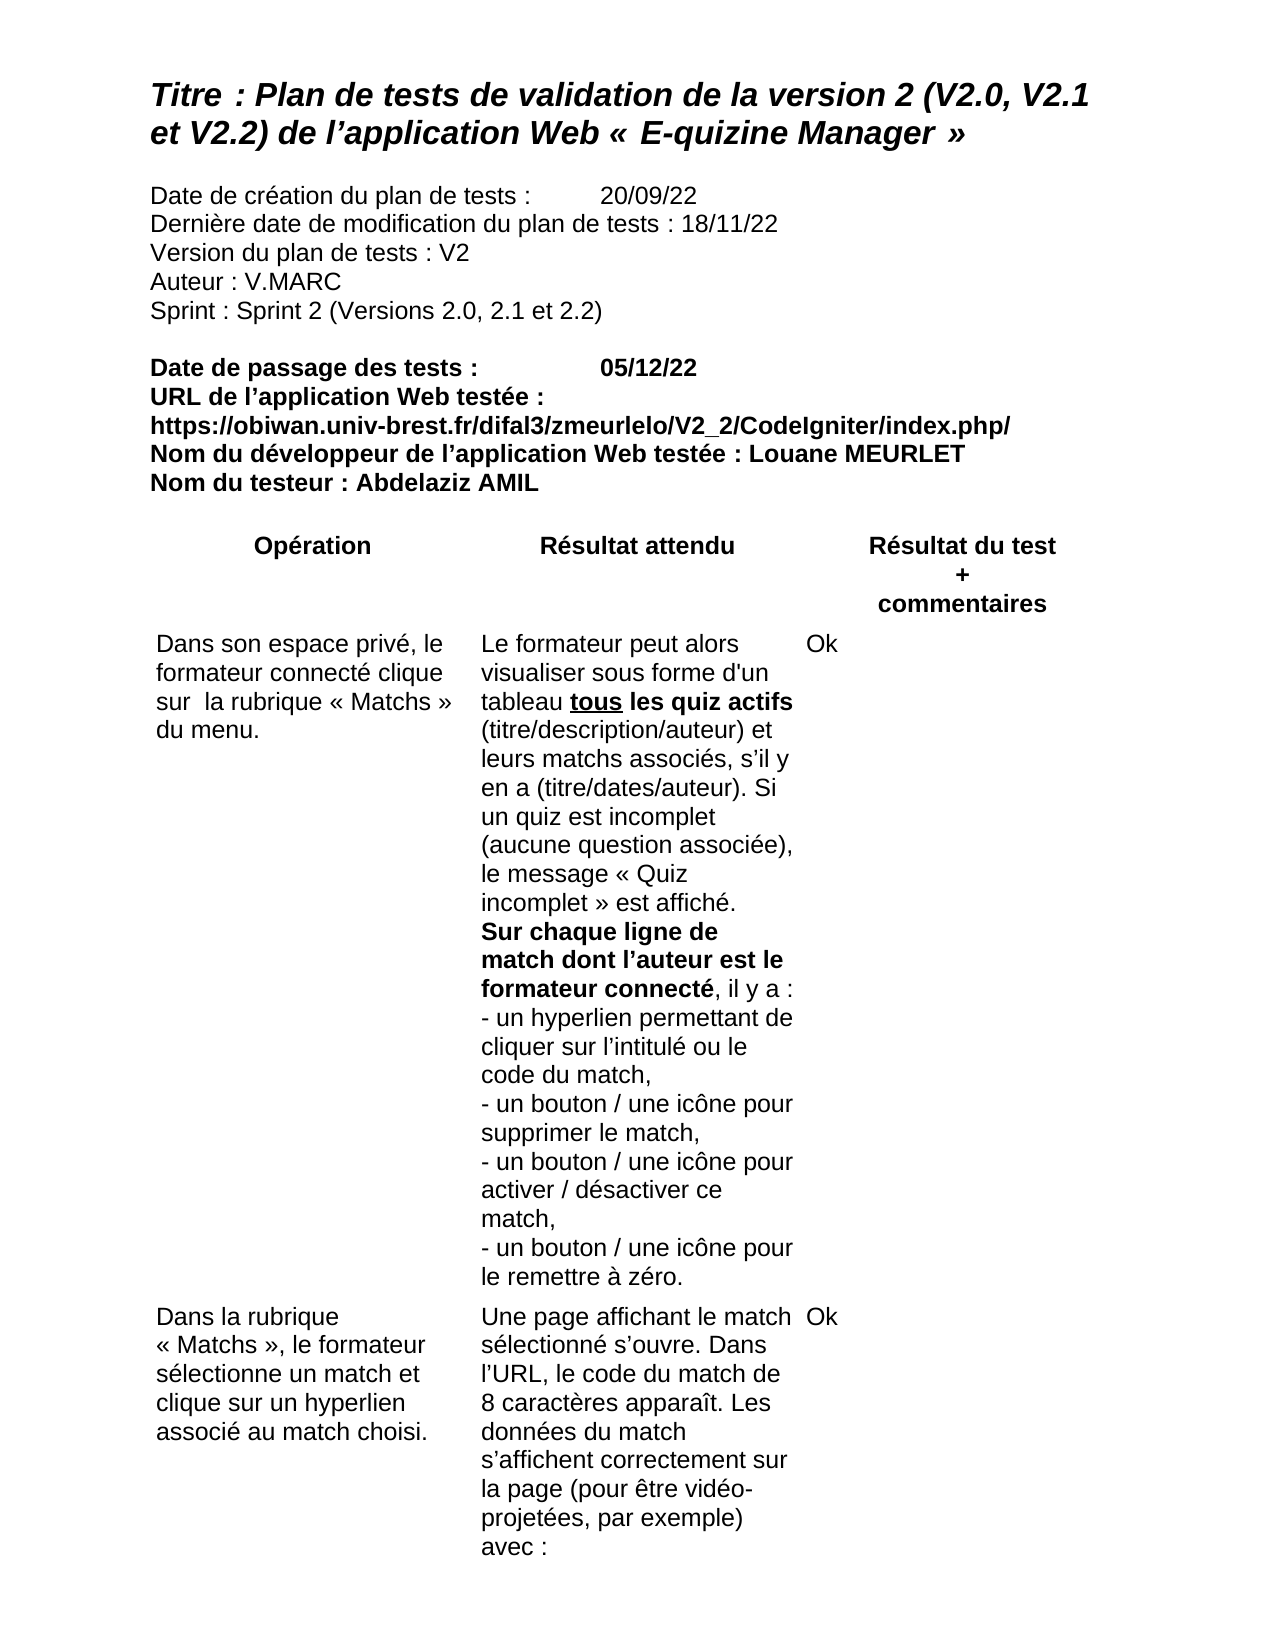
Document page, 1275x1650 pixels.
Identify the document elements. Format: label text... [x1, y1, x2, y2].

text Date de création du plan de tests : 20/09/22 [150, 181, 1125, 209]
table_header Résultat du test + commentaires [800, 526, 1125, 623]
text Version du plan de tests : V2 [150, 238, 1125, 267]
text Auteur : V.MARC [150, 267, 1125, 296]
table_cell Dans son espace privé, le formateur connecté clique sur la rubrique « Matchs » du menu. [150, 623, 475, 1296]
table_header Opération [150, 526, 475, 623]
table_header Résultat attendu [475, 526, 800, 623]
table_cell Le formateur peut alors visualiser sous forme d'un tableau tous les quiz actifs (titre/description/auteur) et leurs matchs associés, s’il y en a (titre/dates/auteur). Si un quiz est incomplet (aucune question associée), le message « Quiz incomplet » est affiché. Sur chaque ligne de match dont l’auteur est le formateur connecté, il y a : - un hyperlien permettant de cliquer sur l’intitulé ou le code du match, - un bouton / une icône pour supprimer le match, - un bouton / une icône pour activer / désactiver ce match, - un bouton / une icône pour le remettre à zéro. [475, 623, 800, 1296]
text Titre : Plan de tests de validation de la version 2 (V2.0, V2.1 et V2.2) de l’application Web « E-quizine Manager » [150, 75, 1125, 152]
table_cell Dans la rubrique « Matchs », le formateur sélectionne un match et clique sur un hyperlien associé au match choisi. [150, 1296, 475, 1566]
text Date de passage des tests : 05/12/22 [150, 353, 1125, 382]
text Sprint : Sprint 2 (Versions 2.0, 2.1 et 2.2) [150, 296, 1125, 324]
text URL de l’application Web testée : https://obiwan.univ-brest.fr/difal3/zmeurlelo/V2_2/CodeIgniter/index.php/ [150, 382, 1125, 439]
text Dernière date de modification du plan de tests : 18/11/22 [150, 209, 1125, 238]
table_cell Ok [800, 1296, 1125, 1566]
text Nom du développeur de l’application Web testée : Louane MEURLET [150, 439, 1125, 468]
table_cell Ok [800, 623, 1125, 1296]
text Nom du testeur : Abdelaziz AMIL [150, 468, 1125, 497]
table_cell Une page affichant le match sélectionné s’ouvre. Dans l’URL, le code du match de 8 caractères apparaît. Les données du match s’affichent correctement sur la page (pour être vidéo-projetées, par exemple) avec : [475, 1296, 800, 1566]
